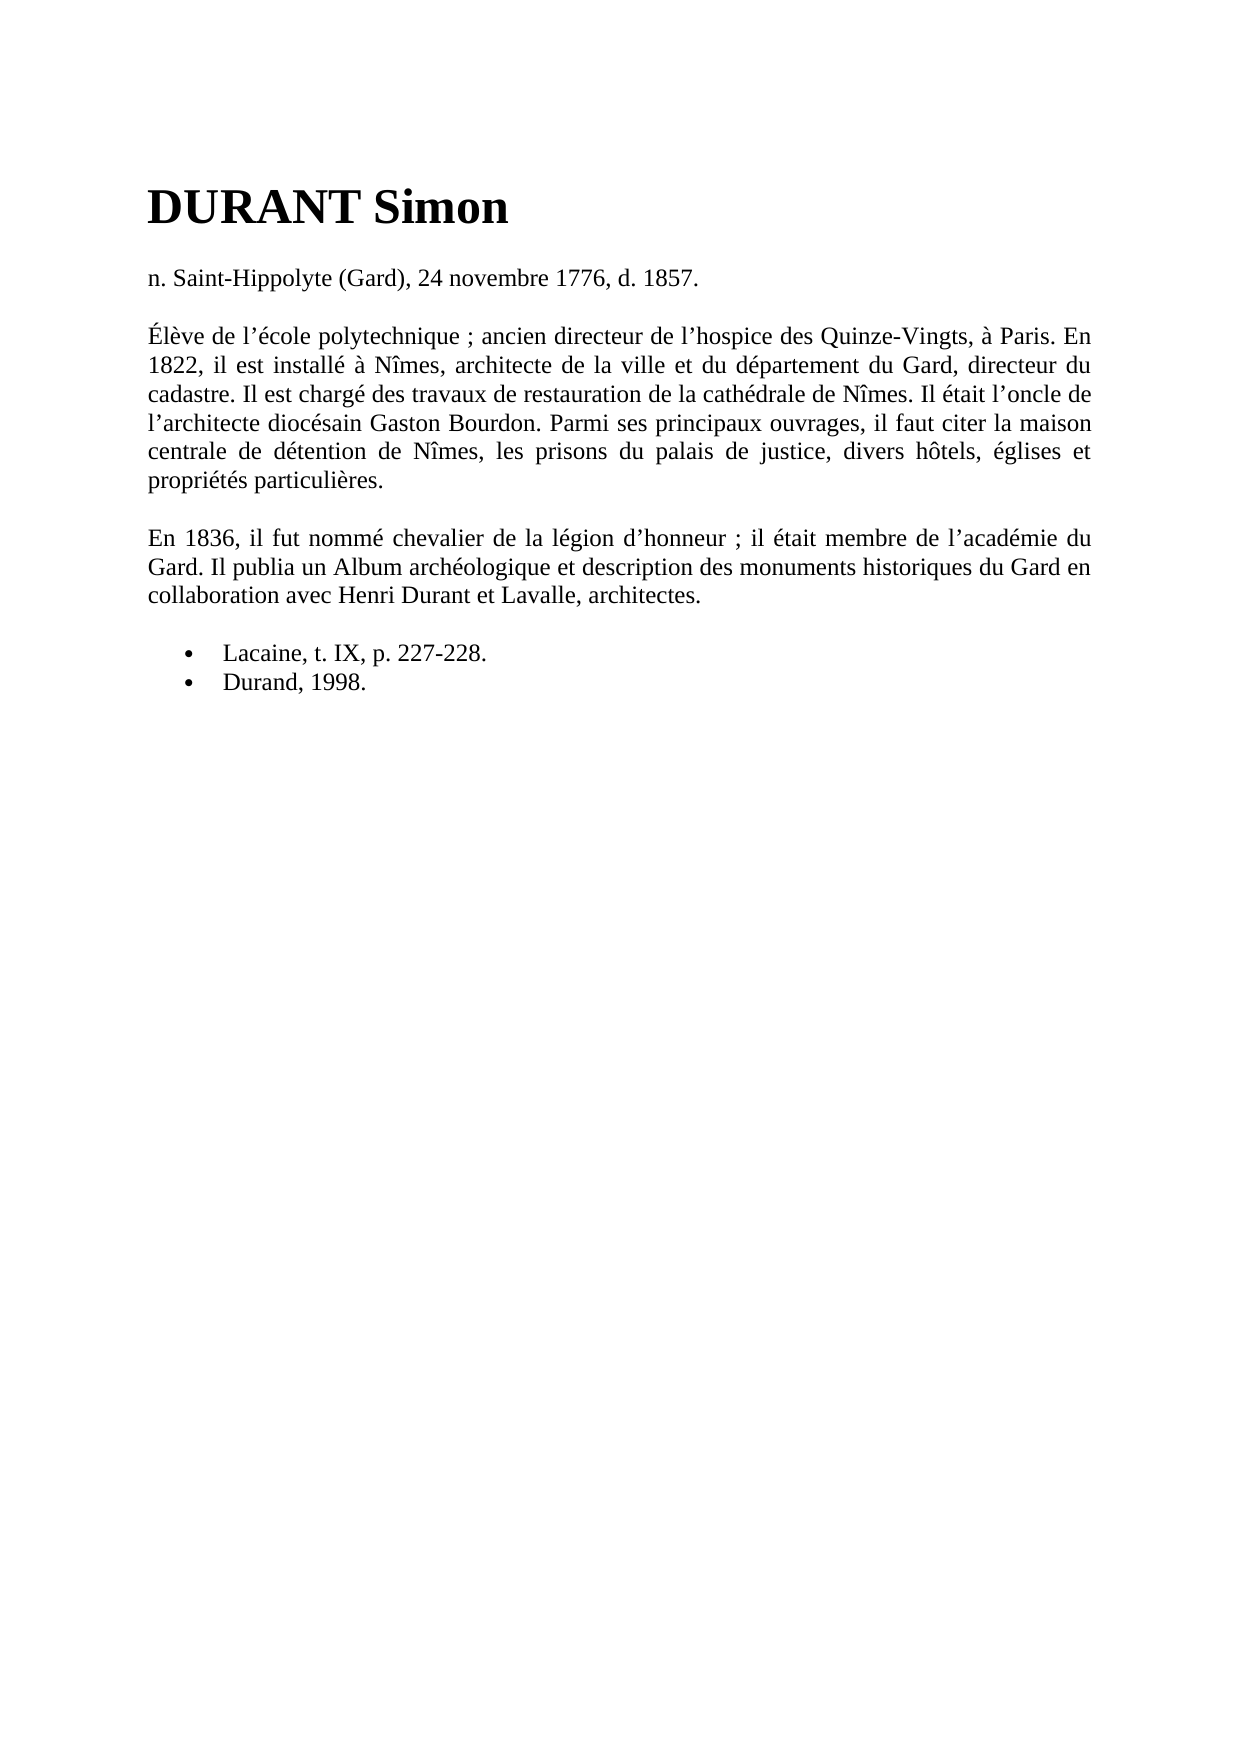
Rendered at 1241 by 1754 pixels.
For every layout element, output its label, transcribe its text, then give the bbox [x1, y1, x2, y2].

subtitle DURANT Simon [148, 177, 1093, 234]
list Lacaine, t. IX, p. 227-228. [185, 638, 1093, 667]
list Durand, 1998. [185, 667, 1093, 696]
text n. Saint-Hippolyte (Gard), 24 novembre 1776, d. 1857. [148, 263, 1093, 292]
text Élève de l’école polytechnique ; ancien directeur de l’hospice des Quinze-Vingts, à Paris. En 1822, il est installé à Nîmes, architecte de la ville et du département du Gard, directeur du cadastre. Il est chargé des travaux de restauration de la cathédrale de Nîmes. Il était l’oncle de l’architecte diocésain Gaston Bourdon. Parmi ses principaux ouvrages, il faut citer la maison centrale de détention de Nîmes, les prisons du palais de justice, divers hôtels, églises et propriétés particulières. [148, 321, 1093, 494]
text En 1836, il fut nommé chevalier de la légion d’honneur ; il était membre de l’académie du Gard. Il publia un Album archéologique et description des monuments historiques du Gard en collaboration avec Henri Durant et Lavalle, architectes. [148, 523, 1093, 609]
